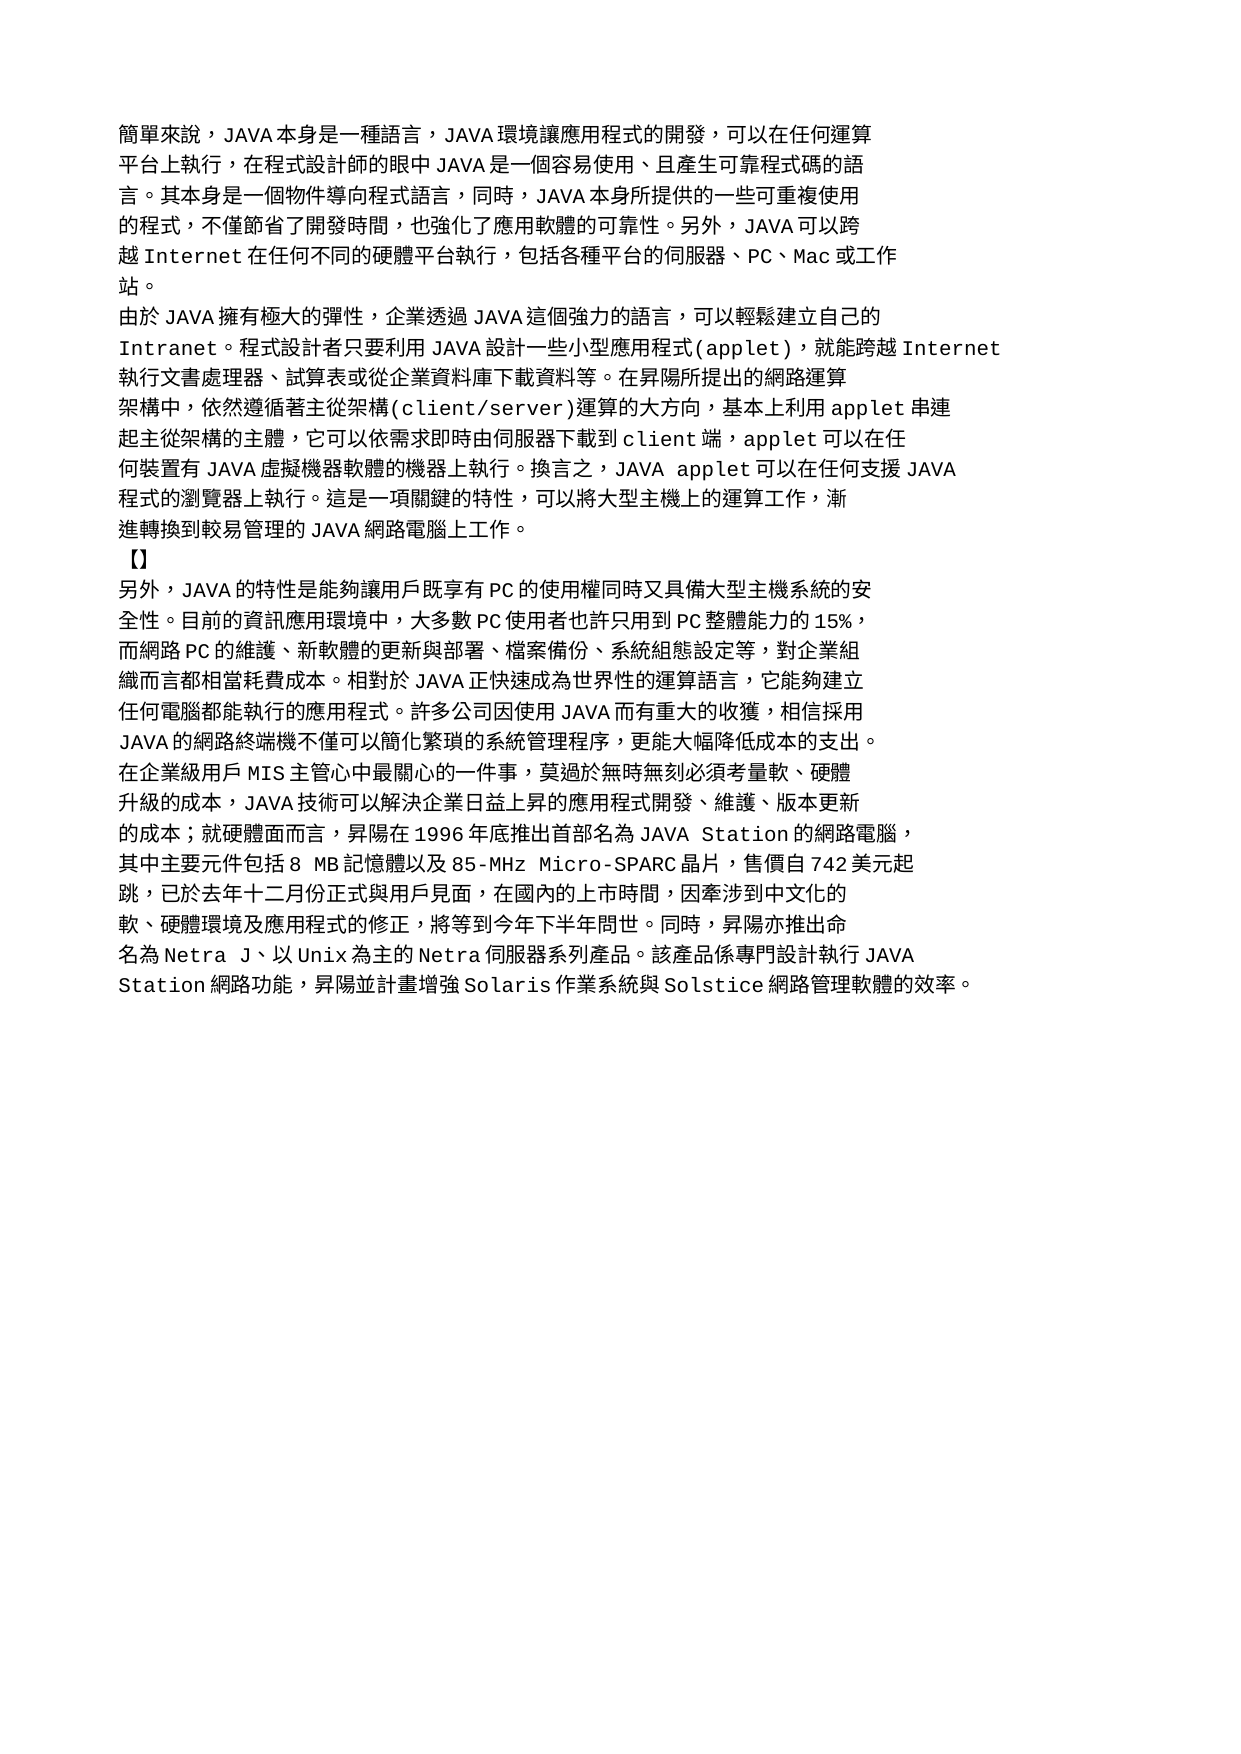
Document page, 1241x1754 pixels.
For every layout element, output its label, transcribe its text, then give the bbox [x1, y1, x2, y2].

text 其中主要元件包括8 MB記憶體以及85-MHz Micro-SPARC晶片，售價自742美元起 [118, 847, 1122, 878]
text 任何電腦都能執行的應用程式。許多公司因使用JAVA而有重大的收獲，相信採用 [118, 695, 1122, 726]
text 簡單來說，JAVA本身是一種語言，JAVA環境讓應用程式的開發，可以在任何運算 [118, 118, 1122, 148]
text 平台上執行，在程式設計師的眼中JAVA是一個容易使用、且產生可靠程式碼的語 [118, 148, 1122, 179]
text 越Internet在任何不同的硬體平台執行，包括各種平台的伺服器、PC、Mac或工作 [118, 240, 1122, 270]
text 升級的成本，JAVA技術可以解決企業日益上昇的應用程式開發、維護、版本更新 [118, 786, 1122, 817]
text 跳，已於去年十二月份正式與用戶見面，在國內的上市時間，因牽涉到中文化的 [118, 878, 1122, 908]
text 軟、硬體環境及應用程式的修正，將等到今年下半年問世。同時，昇陽亦推出命 [118, 908, 1122, 938]
text 全性。目前的資訊應用環境中，大多數PC使用者也許只用到PC整體能力的15%， [118, 604, 1122, 634]
text 進轉換到較易管理的JAVA網路電腦上工作。 [118, 513, 1122, 543]
text 的程式，不僅節省了開發時間，也強化了應用軟體的可靠性。另外，JAVA可以跨 [118, 209, 1122, 240]
text Station網路功能，昇陽並計畫增強Solaris作業系統與Solstice網路管理軟體的效率。 [118, 968, 1122, 999]
text JAVA的網路終端機不僅可以簡化繁瑣的系統管理程序，更能大幅降低成本的支出。 [118, 726, 1122, 756]
text 架構中，依然遵循著主從架構(client/server)運算的大方向，基本上利用applet串連 [118, 391, 1122, 422]
text 言。其本身是一個物件導向程式語言，同時，JAVA本身所提供的一些可重複使用 [118, 179, 1122, 209]
text 名為Netra J、以Unix為主的Netra伺服器系列產品。該產品係專門設計執行JAVA [118, 938, 1122, 968]
text 織而言都相當耗費成本。相對於JAVA正快速成為世界性的運算語言，它能夠建立 [118, 665, 1122, 695]
text 執行文書處理器、試算表或從企業資料庫下載資料等。在昇陽所提出的網路運算 [118, 361, 1122, 391]
text 起主從架構的主體，它可以依需求即時由伺服器下載到client端，applet可以在任 [118, 422, 1122, 452]
text 何裝置有JAVA虛擬機器軟體的機器上執行。換言之，JAVA applet可以在任何支援JAVA [118, 452, 1122, 483]
text 在企業級用戶MIS主管心中最關心的一件事，莫過於無時無刻必須考量軟、硬體 [118, 756, 1122, 786]
text 而網路PC的維護、新軟體的更新與部署、檔案備份、系統組態設定等，對企業組 [118, 634, 1122, 665]
text 的成本；就硬體面而言，昇陽在1996年底推出首部名為JAVA Station的網路電腦， [118, 817, 1122, 847]
text Intranet。程式設計者只要利用JAVA設計一些小型應用程式(applet)，就能跨越Internet [118, 331, 1122, 361]
text 程式的瀏覽器上執行。這是一項關鍵的特性，可以將大型主機上的運算工作，漸 [118, 483, 1122, 513]
text 【】 [118, 543, 1122, 573]
text 另外，JAVA的特性是能夠讓用戶既享有PC的使用權同時又具備大型主機系統的安 [118, 573, 1122, 604]
text 由於JAVA擁有極大的彈性，企業透過JAVA這個強力的語言，可以輕鬆建立自己的 [118, 300, 1122, 331]
text 站。 [118, 270, 1122, 300]
